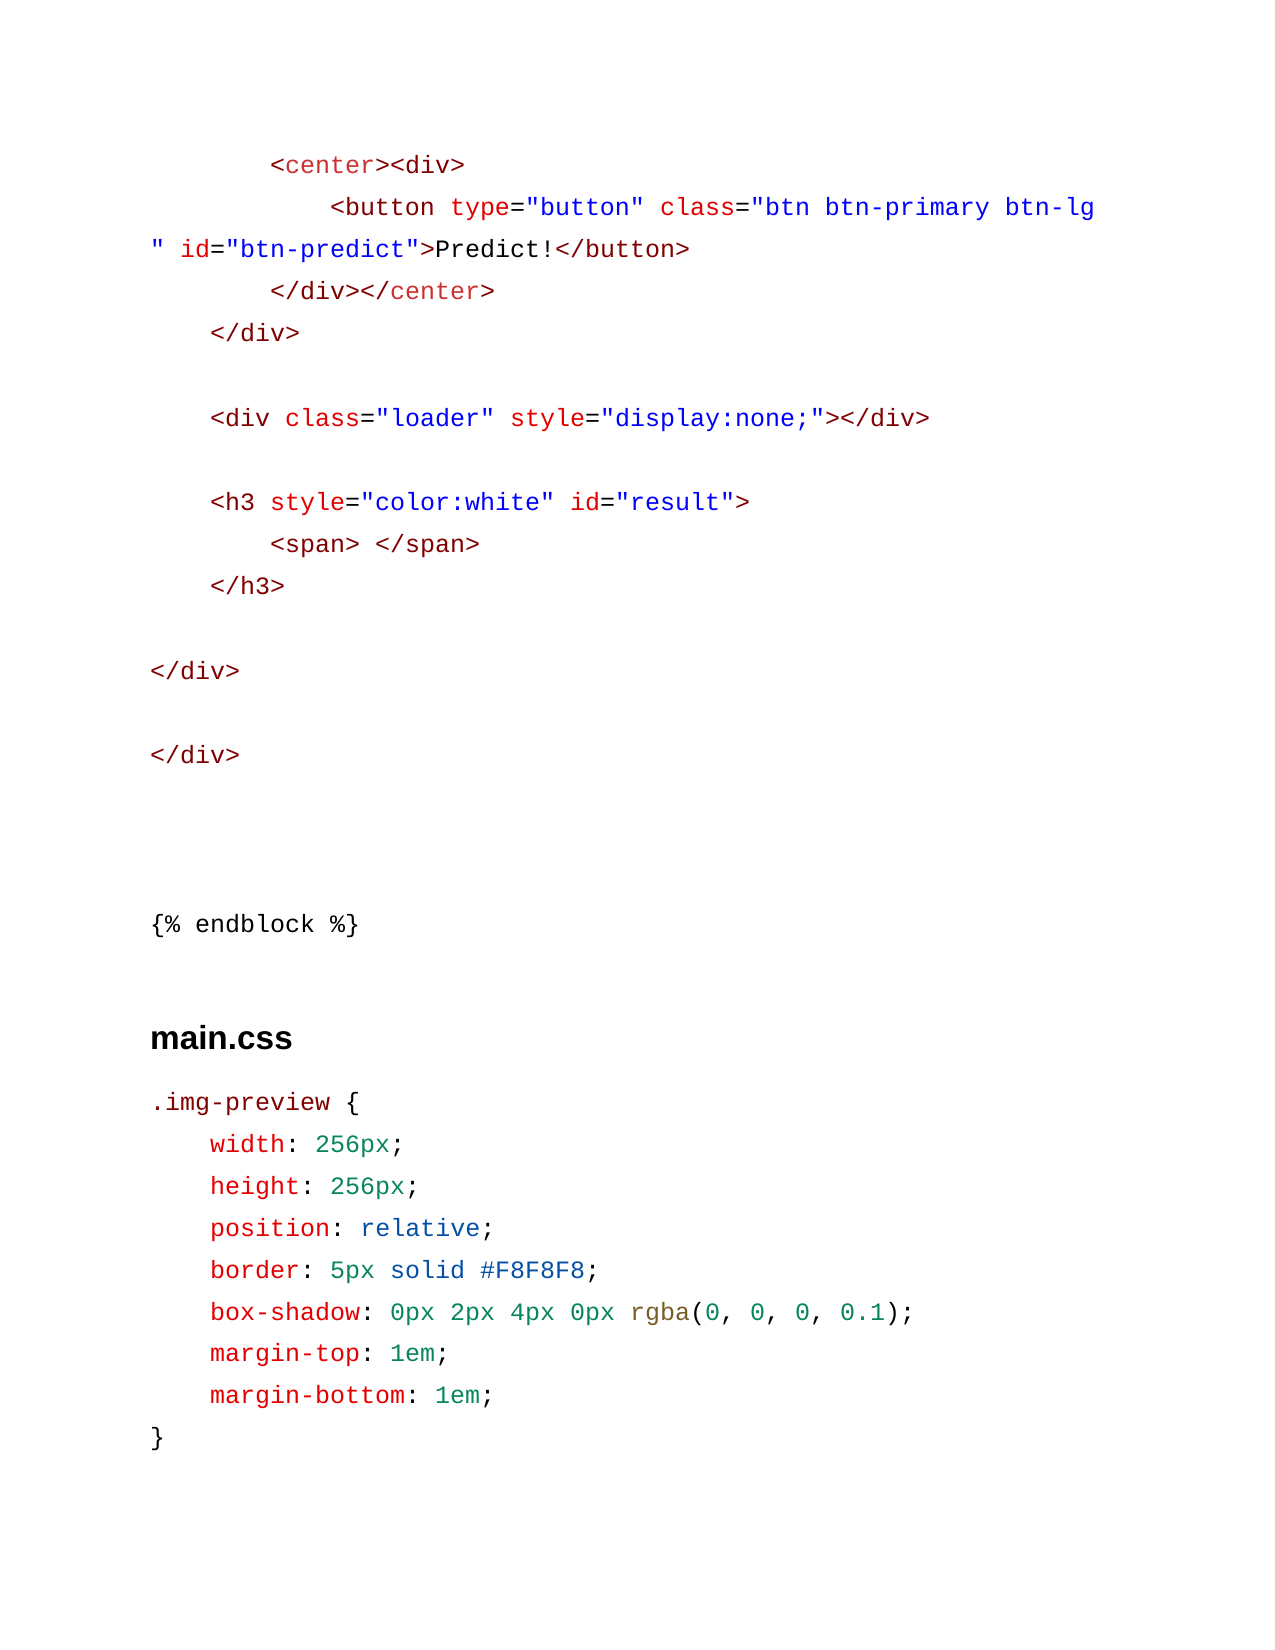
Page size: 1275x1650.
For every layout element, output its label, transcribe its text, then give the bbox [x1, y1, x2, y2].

subtitle main.css [150, 1018, 1275, 1057]
text <button type="button" class="btn btn-primary btn-lg " id="btn-predict">Predict!</button> [150, 195, 1097, 265]
text </div> [150, 658, 1275, 687]
text </h3> [210, 574, 1275, 602]
text </div></center> [270, 278, 1275, 307]
text <center><div> [270, 153, 1275, 181]
text margin-bottom: 1em; [210, 1383, 1275, 1411]
text {% endblock %} [150, 911, 1275, 940]
text .img-preview { width: 256px; height: 256px; [150, 1090, 420, 1202]
text position: relative; border: 5px solid #F8F8F8; [210, 1215, 600, 1286]
text } [150, 1425, 1275, 1453]
text </div> [150, 743, 1275, 771]
text </div> [210, 321, 1275, 349]
text <h3 style="color:white" id="result"> [210, 489, 1275, 518]
text <div class="loader" style="display:none;"></div> [210, 405, 1275, 433]
text <span> </span> [270, 532, 1275, 560]
text box-shadow: 0px 2px 4px 0px rgba(0, 0, 0, 0.1); margin-top: 1em; [210, 1299, 915, 1369]
